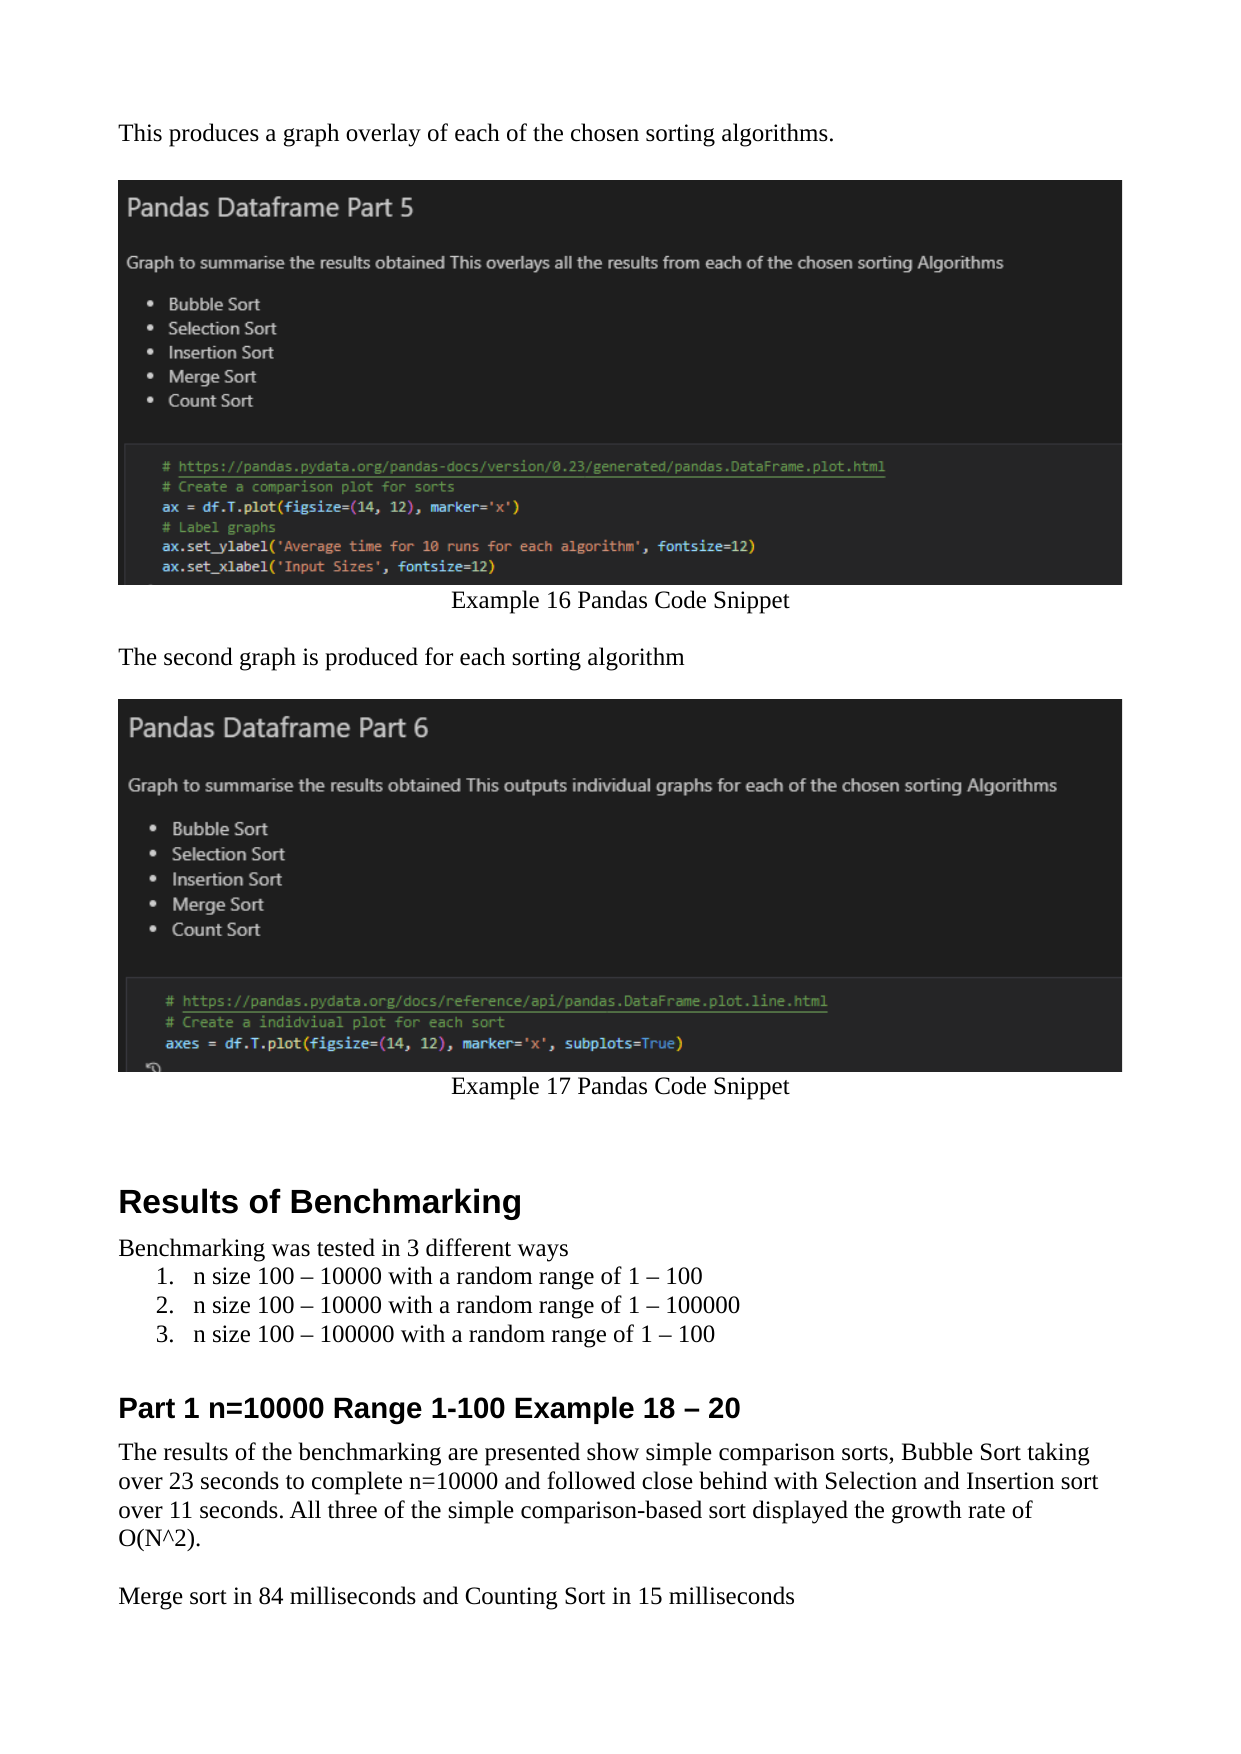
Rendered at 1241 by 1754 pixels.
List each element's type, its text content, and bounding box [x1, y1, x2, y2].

list n size 100 – 10000 with a random range of 1 – 100 [156, 1261, 1122, 1290]
text Merge sort in 84 milliseconds and Counting Sort in 15 milliseconds [118, 1581, 1122, 1610]
text Benchmarking was tested in 3 different ways [118, 1233, 1122, 1261]
text Example 17 Pandas Code Snippet [118, 700, 1122, 1100]
list n size 100 – 100000 with a random range of 1 – 100 [156, 1319, 1122, 1348]
text The second graph is produced for each sorting algorithm [118, 642, 1122, 671]
list n size 100 – 10000 with a random range of 1 – 100000 [156, 1290, 1122, 1319]
text Example 16 Pandas Code Snippet [118, 194, 1122, 613]
text This produces a graph overlay of each of the chosen sorting algorithms. [118, 118, 1122, 147]
subtitle Results of Benchmarking [118, 1181, 1122, 1220]
subtitle Part 1 n=10000 Range 1-100 Example 18 – 20 [118, 1391, 1122, 1425]
text The results of the benchmarking are presented show simple comparison sorts, Bubble Sort taking over 23 seconds to complete n=10000 and followed close behind with Selection and Insertion sort over 11 seconds. All three of the simple comparison-based sort displayed the growth rate of O(N^2). [118, 1437, 1122, 1552]
